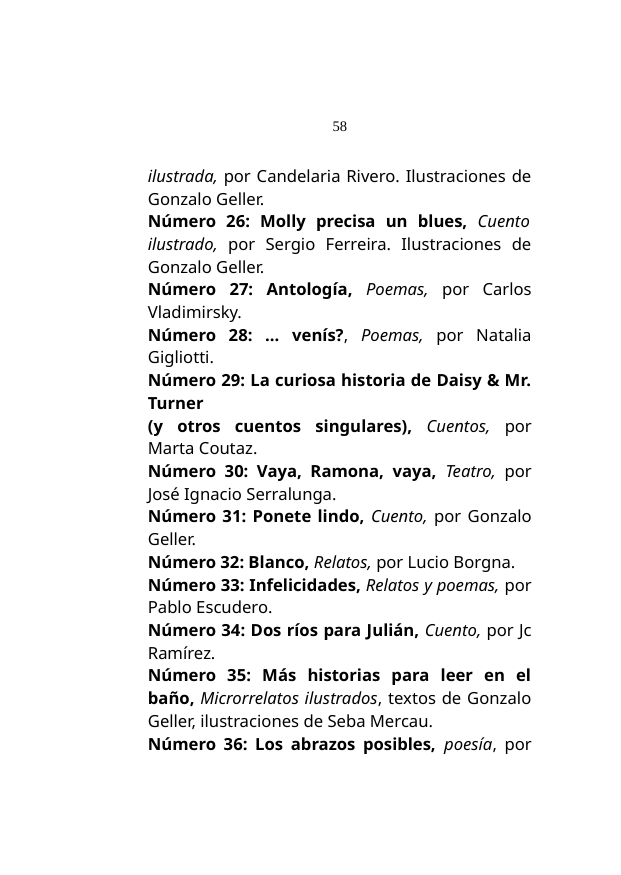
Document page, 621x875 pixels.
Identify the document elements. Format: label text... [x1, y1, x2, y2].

text Número 27: Antología, Poemas, por Carlos Vladimirsky. [148, 278, 532, 323]
text Número 33: Infelicidades, Relatos y poemas, por Pablo Escudero. [148, 573, 532, 618]
text Número 30: Vaya, Ramona, vaya, Teatro, por José Ignacio Serralunga. [148, 459, 532, 505]
text Número 36: Los abrazos posibles, poesía, por [148, 732, 532, 755]
text Número 32: Blanco, Relatos, por Lucio Borgna. [148, 550, 532, 573]
text Número 26: Molly precisa un blues, Cuento ilustrado, por Sergio Ferreira. Ilustraciones de Gonzalo Geller. [148, 210, 532, 278]
text ilustrada, por Candelaria Rivero. Ilustraciones de Gonzalo Geller. [148, 164, 532, 210]
text Número 28: ... venís?, Poemas, por Natalia Gigliotti. [148, 323, 532, 369]
text Número 35: Más historias para leer en el baño, Microrrelatos ilustrados, textos de Gonzalo Geller, ilustraciones de Seba Mercau. [148, 664, 532, 732]
text (y otros cuentos singulares), Cuentos, por Marta Coutaz. [148, 414, 532, 459]
text Número 29: La curiosa historia de Daisy & Mr. Turner [148, 369, 532, 414]
text Número 31: Ponete lindo, Cuento, por Gonzalo Geller. [148, 505, 532, 550]
text Número 34: Dos ríos para Julián, Cuento, por Jc Ramírez. [148, 618, 532, 664]
